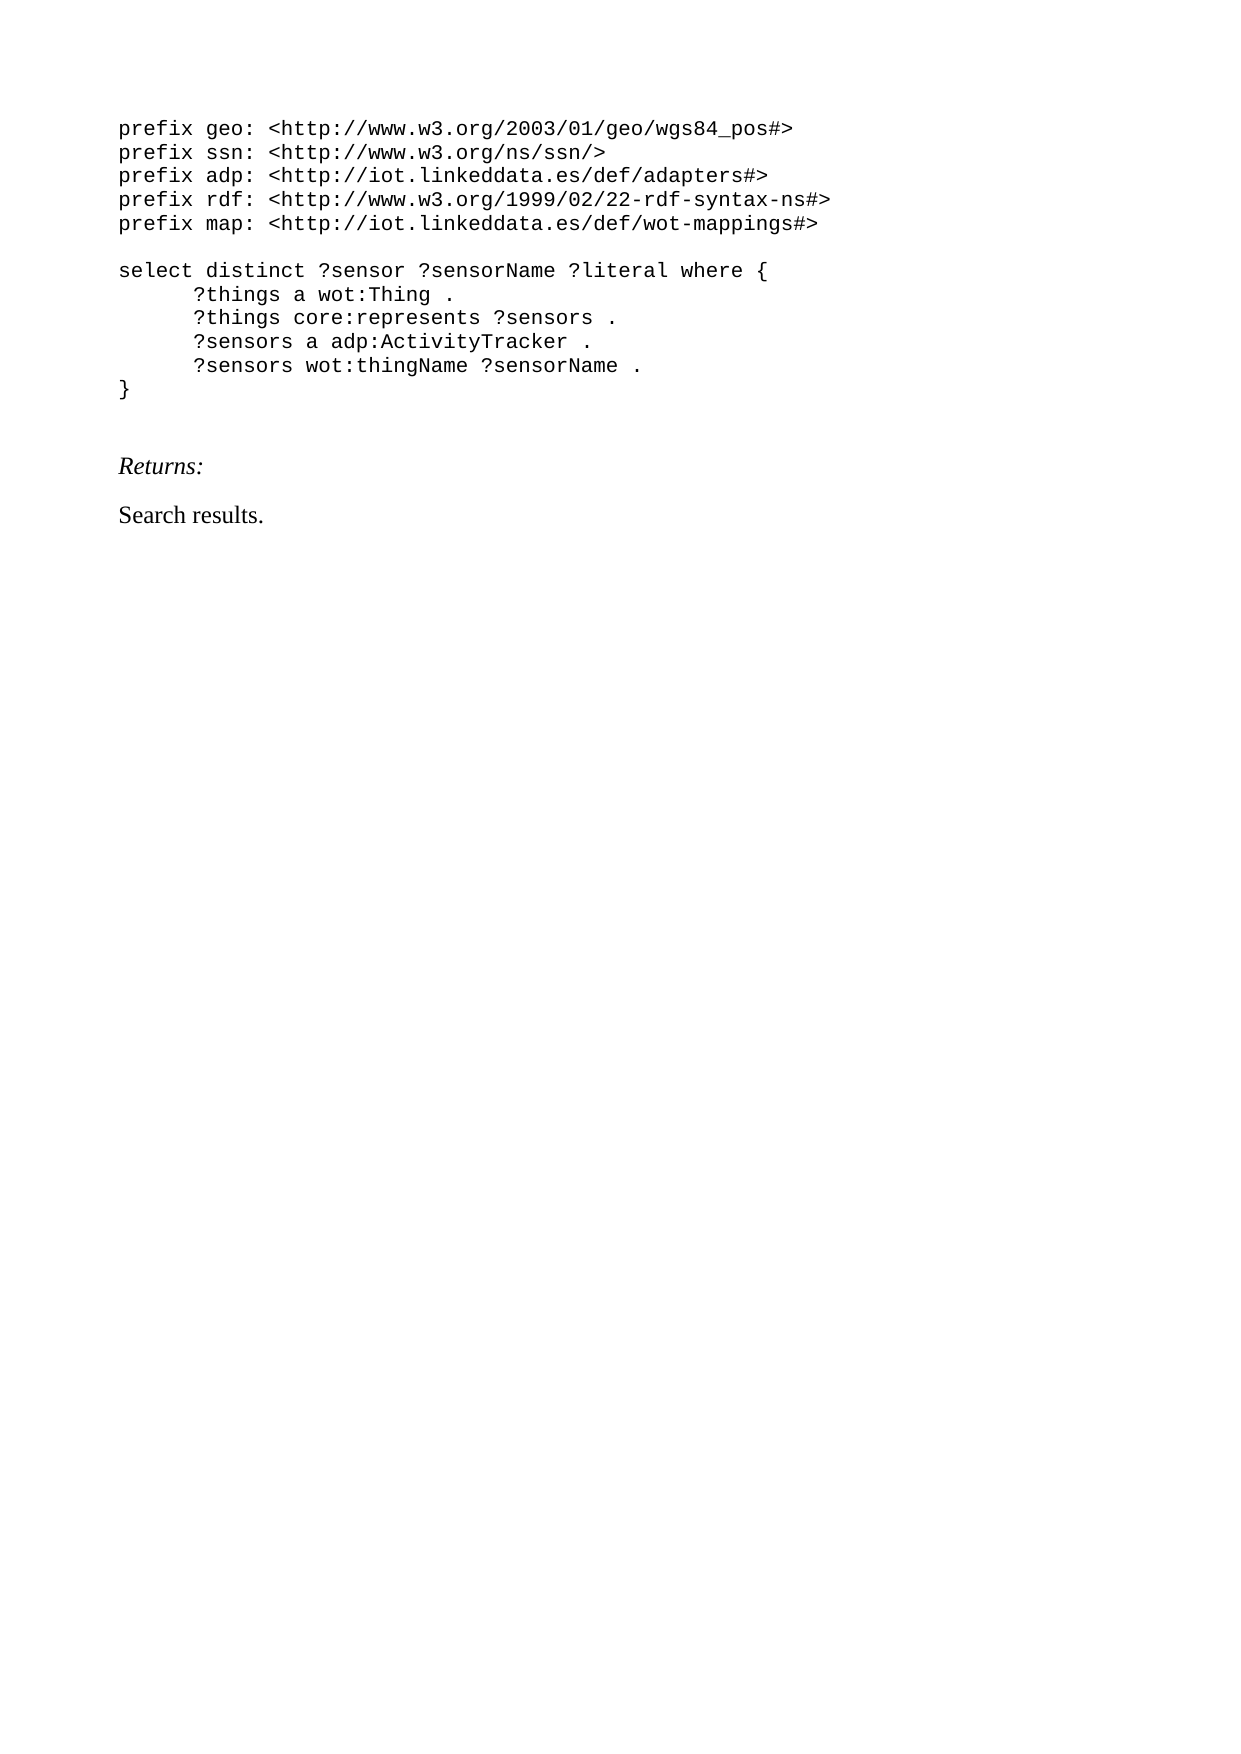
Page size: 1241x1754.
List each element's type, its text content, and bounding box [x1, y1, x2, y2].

text prefix rdf: <http://www.w3.org/1999/02/22-rdf-syntax-ns#> [118, 189, 1122, 213]
text prefix adp: <http://iot.linkeddata.es/def/adapters#> [118, 165, 1122, 189]
text Search results. [118, 500, 1122, 529]
text prefix geo: <http://www.w3.org/2003/01/geo/wgs84_pos#> [118, 118, 1122, 142]
text ?things a wot:Thing . [118, 284, 1122, 307]
text prefix map: <http://iot.linkeddata.es/def/wot-mappings#> [118, 213, 1122, 236]
text ?sensors wot:thingName ?sensorName . [118, 354, 1122, 378]
text ?sensors a adp:ActivityTracker . [118, 331, 1122, 354]
text Returns: [118, 451, 1122, 480]
text prefix ssn: <http://www.w3.org/ns/ssn/> [118, 142, 1122, 165]
text ?things core:represents ?sensors . [118, 307, 1122, 331]
text } [118, 378, 1122, 402]
text select distinct ?sensor ?sensorName ?literal where { [118, 260, 1122, 284]
